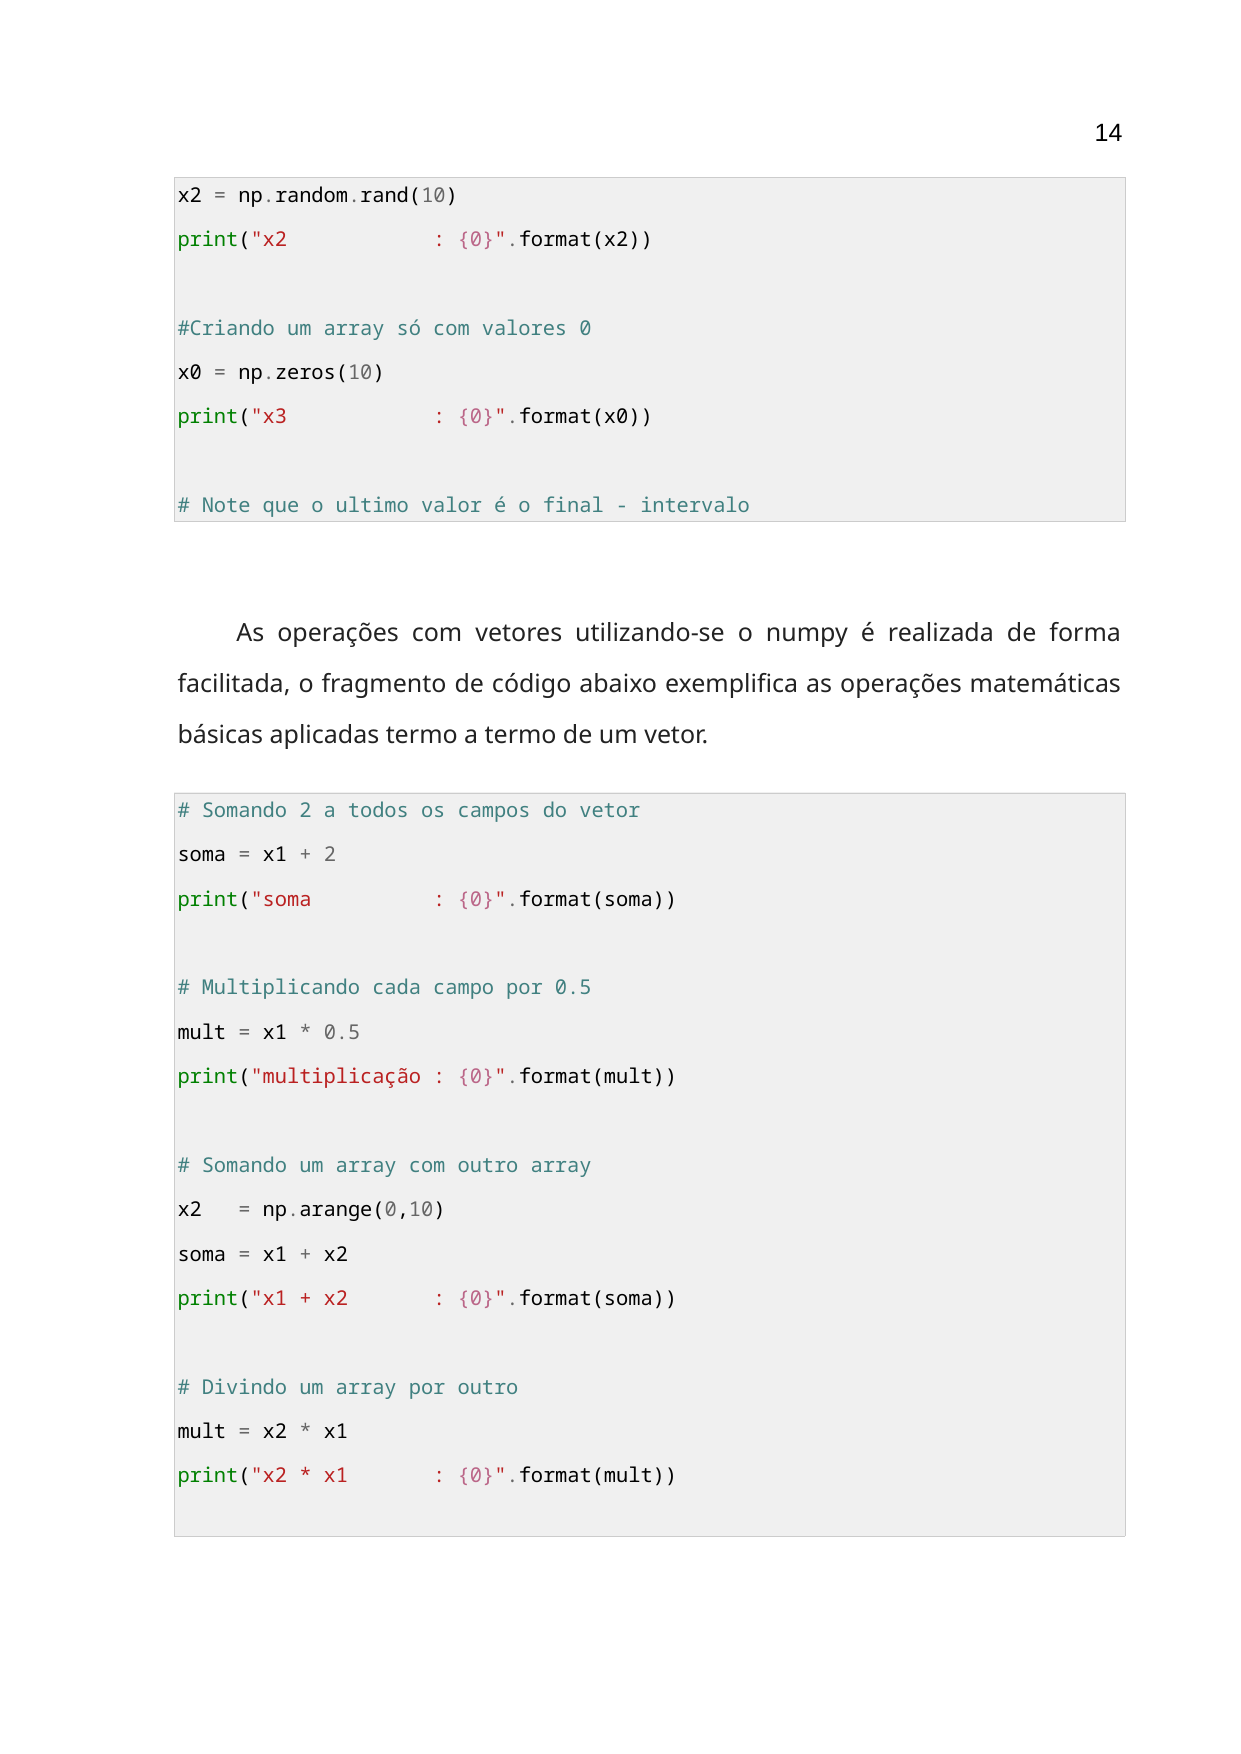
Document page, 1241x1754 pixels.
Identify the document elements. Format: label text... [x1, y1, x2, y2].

text # Somando 2 a todos os campos do vetor [175, 794, 1125, 823]
text As operações com vetores utilizando-se o numpy é realizada de forma facilitada, o fragmento de código abaixo exemplifica as operações matemáticas básicas aplicadas termo a termo de um vetor. [177, 614, 1122, 750]
text print("multiplicação : {0}".format(mult)) [175, 1059, 1125, 1089]
text # Somando um array com outro array [175, 1147, 1125, 1178]
text x2 = np.arange(0,10) [175, 1192, 1125, 1222]
text # Note que o ultimo valor é o final - intervalo [175, 488, 1125, 521]
text print("x2 * x1 : {0}".format(mult)) [175, 1458, 1125, 1489]
text soma = x1 + x2 [175, 1236, 1125, 1267]
text print("x1 + x2 : {0}".format(soma)) [175, 1281, 1125, 1311]
text # Divindo um array por outro [175, 1369, 1125, 1400]
text # Multiplicando cada campo por 0.5 [175, 970, 1125, 1001]
text mult = x2 * x1 [175, 1414, 1125, 1444]
text mult = x1 * 0.5 [175, 1014, 1125, 1045]
text #Criando um array só com valores 0 [175, 310, 1125, 341]
text x2 = np.random.rand(10) [175, 178, 1125, 208]
text soma = x1 + 2 [175, 837, 1125, 867]
text print("x3 : {0}".format(x0)) [175, 399, 1125, 430]
text print("soma : {0}".format(soma)) [175, 881, 1125, 912]
text x0 = np.zeros(10) [175, 355, 1125, 385]
text print("x2 : {0}".format(x2)) [175, 222, 1125, 252]
